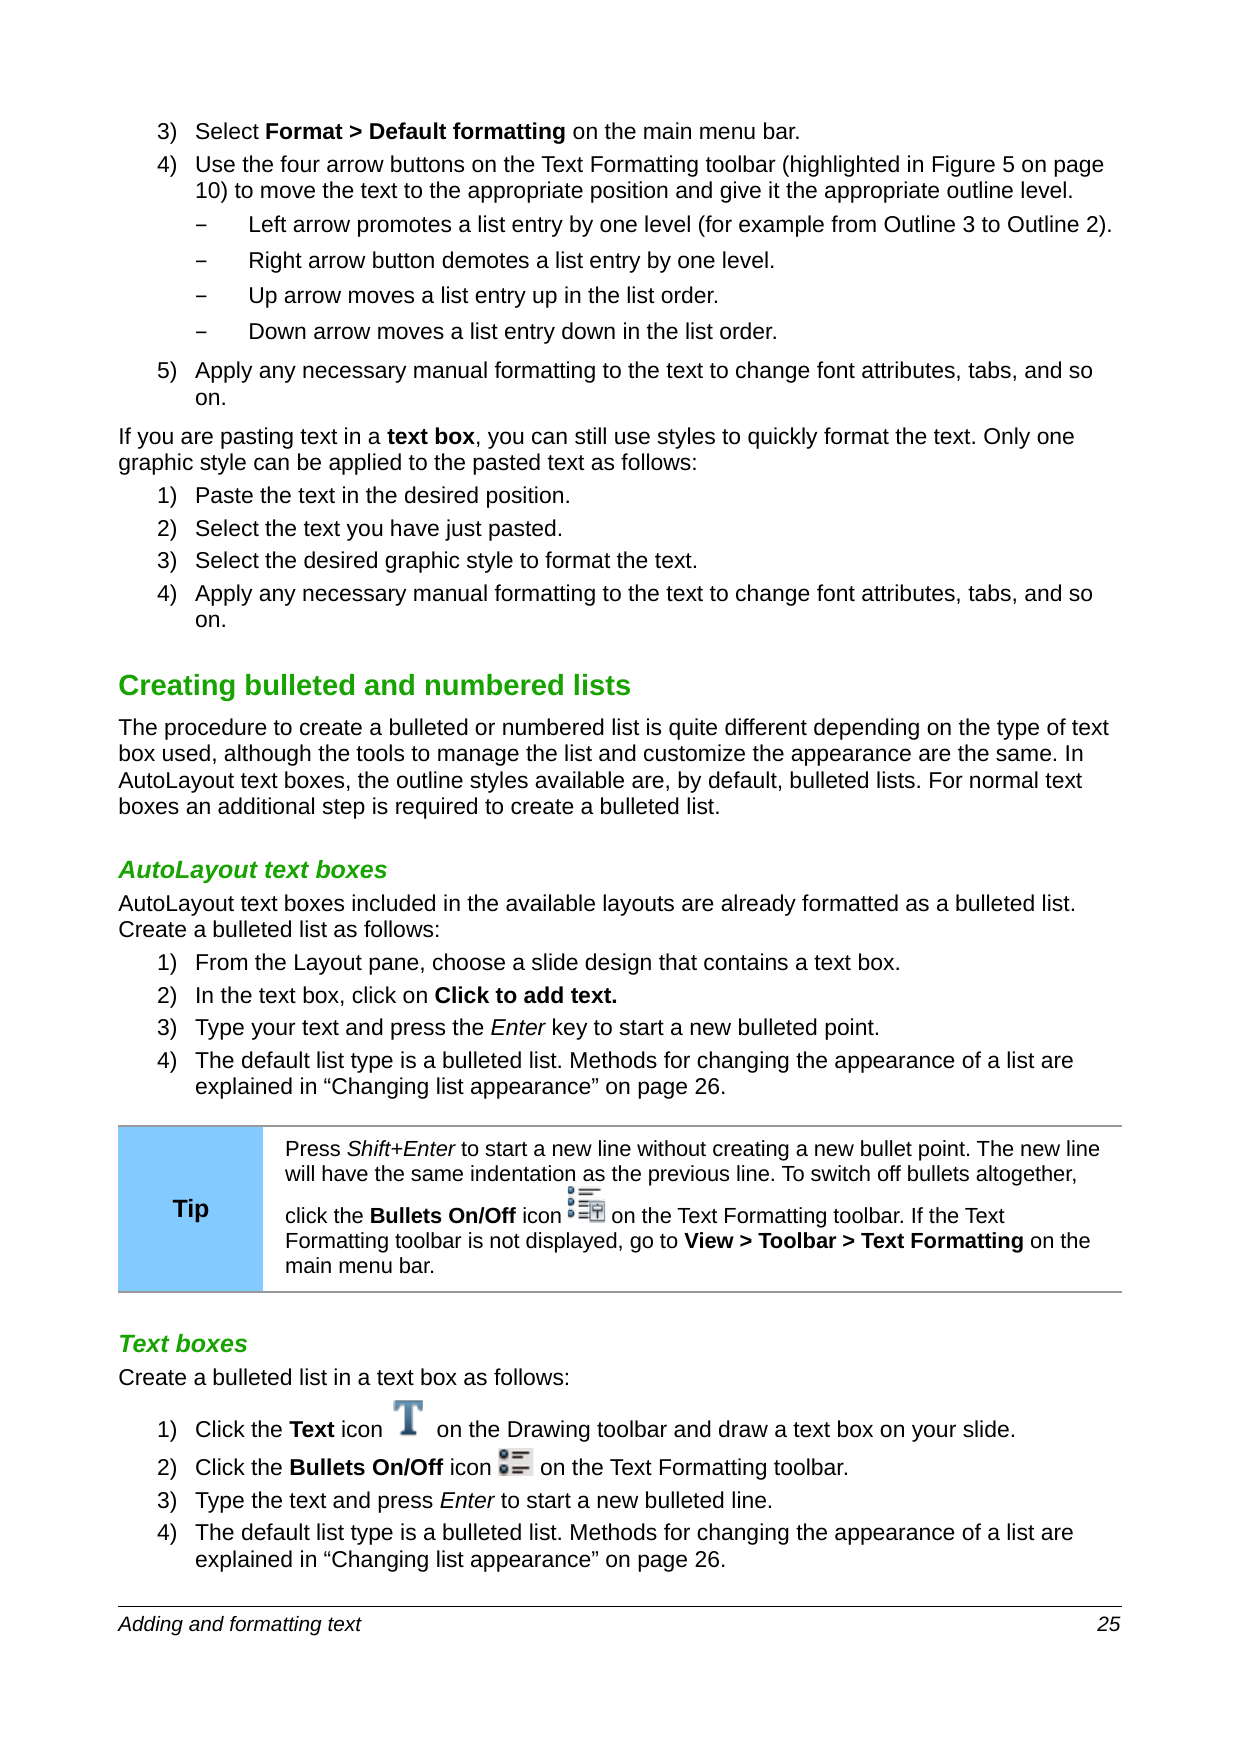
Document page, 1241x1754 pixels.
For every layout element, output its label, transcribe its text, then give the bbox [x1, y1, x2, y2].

list Down arrow moves a list entry down in the list order. [195, 316, 1122, 345]
list Click the Text icon on the Drawing toolbar and draw a text box on your slide. [177, 1397, 1122, 1442]
table_header Press Shift+Enter to start a new line without creating a new bullet point. The new line will have the same indentation as the previous line. To switch off bullets altogether, click the Bullets On/Off icon on the Text Formatting toolbar. If the Text Formatting toolbar is not displayed, go to View > Toolbar > Text Formatting on the main menu bar. [264, 1127, 1122, 1291]
list If you are pasting text in a text box, you can still use styles to quickly format the text. Only one graphic style can be applied to the pasted text as follows: [118, 423, 1122, 475]
list AutoLayout text boxes included in the available layouts are already formatted as a bulleted list. Create a bulleted list as follows: [118, 890, 1122, 943]
list Create a bulleted list in a text box as follows: [118, 1364, 1122, 1390]
list Use the four arrow buttons on the Text Formatting toolbar (highlighted in Figure 5 on page 10) to move the text to the appropriate position and give it the appropriate outline level. [177, 151, 1122, 203]
subtitle Creating bulleted and numbered lists [118, 668, 1122, 701]
list Click the Bullets On/Off icon on the Text Formatting toolbar. [177, 1448, 1122, 1480]
list Type your text and press the Enter key to start a new bulleted point. [177, 1014, 1122, 1041]
subtitle Text boxes [118, 1328, 1122, 1357]
list The default list type is a bulleted list. Methods for changing the appearance of a list are explained in “Changing list appearance” on page 26. [177, 1047, 1122, 1100]
list Up arrow moves a list entry up in the list order. [195, 281, 1122, 310]
list The default list type is a bulleted list. Methods for changing the appearance of a list are explained in “Changing list appearance” on page 26. [177, 1519, 1122, 1572]
list Type the text and press Enter to start a new bulleted line. [177, 1487, 1122, 1513]
list Right arrow button demotes a list entry by one level. [195, 245, 1122, 274]
list From the Layout pane, choose a slide design that contains a text box. [177, 949, 1122, 976]
subtitle AutoLayout text boxes [118, 855, 1122, 883]
list Apply any necessary manual formatting to the text to change font attributes, tabs, and so on. [177, 580, 1122, 632]
list Paste the text in the desired position. [177, 482, 1122, 508]
list Select the text you have just pasted. [177, 514, 1122, 541]
list Left arrow promotes a list entry by one level (for example from Outline 3 to Outline 2). [195, 210, 1122, 239]
picture [498, 1448, 534, 1476]
picture [389, 1396, 431, 1438]
list Select Format > Default formatting on the main menu bar. [177, 118, 1122, 144]
picture [567, 1185, 606, 1223]
text The procedure to create a bulleted or numbered list is quite different depending on the type of text box used, although the tools to manage the list and customize the appearance are the same. In AutoLayout text boxes, the outline styles available are, by default, bulleted lists. For normal text boxes an additional step is required to create a bulleted list. [118, 714, 1122, 819]
table_header Tip [118, 1127, 263, 1291]
list In the text box, click on Click to add text. [177, 982, 1122, 1008]
list Select the desired graphic style to format the text. [177, 547, 1122, 573]
list Apply any necessary manual formatting to the text to change font attributes, tabs, and so on. [177, 357, 1122, 410]
